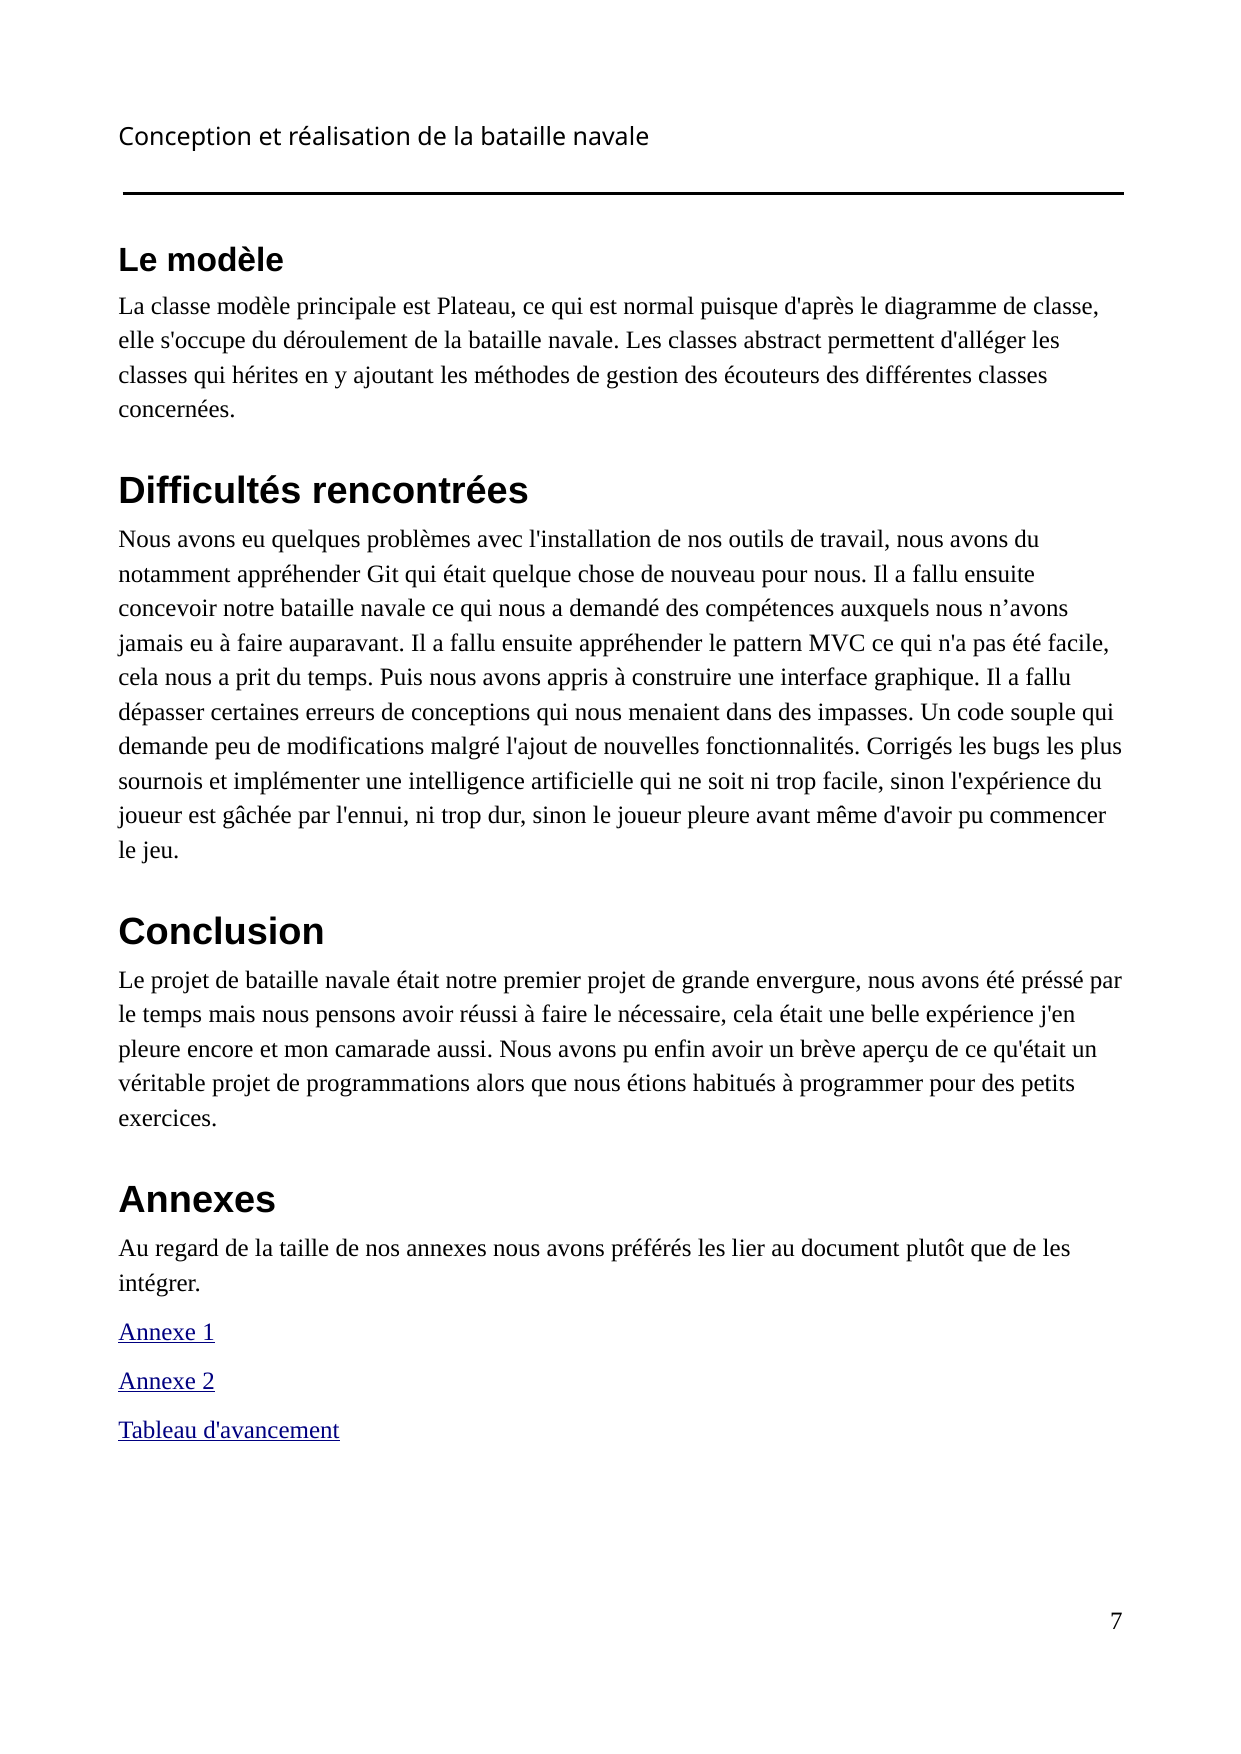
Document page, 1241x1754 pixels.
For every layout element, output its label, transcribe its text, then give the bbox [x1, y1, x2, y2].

text Annexe 1 [118, 1317, 1122, 1345]
text Annexe 2 [118, 1366, 1122, 1394]
text Nous avons eu quelques problèmes avec l'installation de nos outils de travail, nous avons du notamment appréhender Git qui était quelque chose de nouveau pour nous. Il a fallu ensuite concevoir notre bataille navale ce qui nous a demandé des compétences auxquels nous n’avons jamais eu à faire auparavant. Il a fallu ensuite appréhender le pattern MVC ce qui n'a pas été facile, cela nous a prit du temps. Puis nous avons appris à construire une interface graphique. Il a fallu dépasser certaines erreurs de conceptions qui nous menaient dans des impasses. Un code souple qui demande peu de modifications malgré l'ajout de nouvelles fonctionnalités. Corrigés les bugs les plus sournois et implémenter une intelligence artificielle qui ne soit ni trop facile, sinon l'expérience du joueur est gâchée par l'ennui, ni trop dur, sinon le joueur pleure avant même d'avoir pu commencer le jeu. [118, 524, 1122, 863]
text Au regard de la taille de nos annexes nous avons préférés les lier au document plutôt que de les intégrer. [118, 1233, 1122, 1296]
subtitle Conclusion [118, 909, 1122, 952]
subtitle Le modèle [118, 240, 1122, 278]
subtitle Annexes [118, 1177, 1122, 1221]
text Tableau d'avancement [118, 1415, 1122, 1443]
text Le projet de bataille navale était notre premier projet de grande envergure, nous avons été préssé par le temps mais nous pensons avoir réussi à faire le nécessaire, cela était une belle expérience j'en pleure encore et mon camarade aussi. Nous avons pu enfin avoir un brève aperçu de ce qu'était un véritable projet de programmations alors que nous étions habitués à programmer pour des petits exercices. [118, 965, 1122, 1132]
text La classe modèle principale est Plateau, ce qui est normal puisque d'après le diagramme de classe, elle s'occupe du déroulement de la bataille navale. Les classes abstract permettent d'alléger les classes qui hérites en y ajoutant les méthodes de gestion des écouteurs des différentes classes concernées. [118, 291, 1122, 423]
subtitle Difficultés rencontrées [118, 468, 1122, 512]
